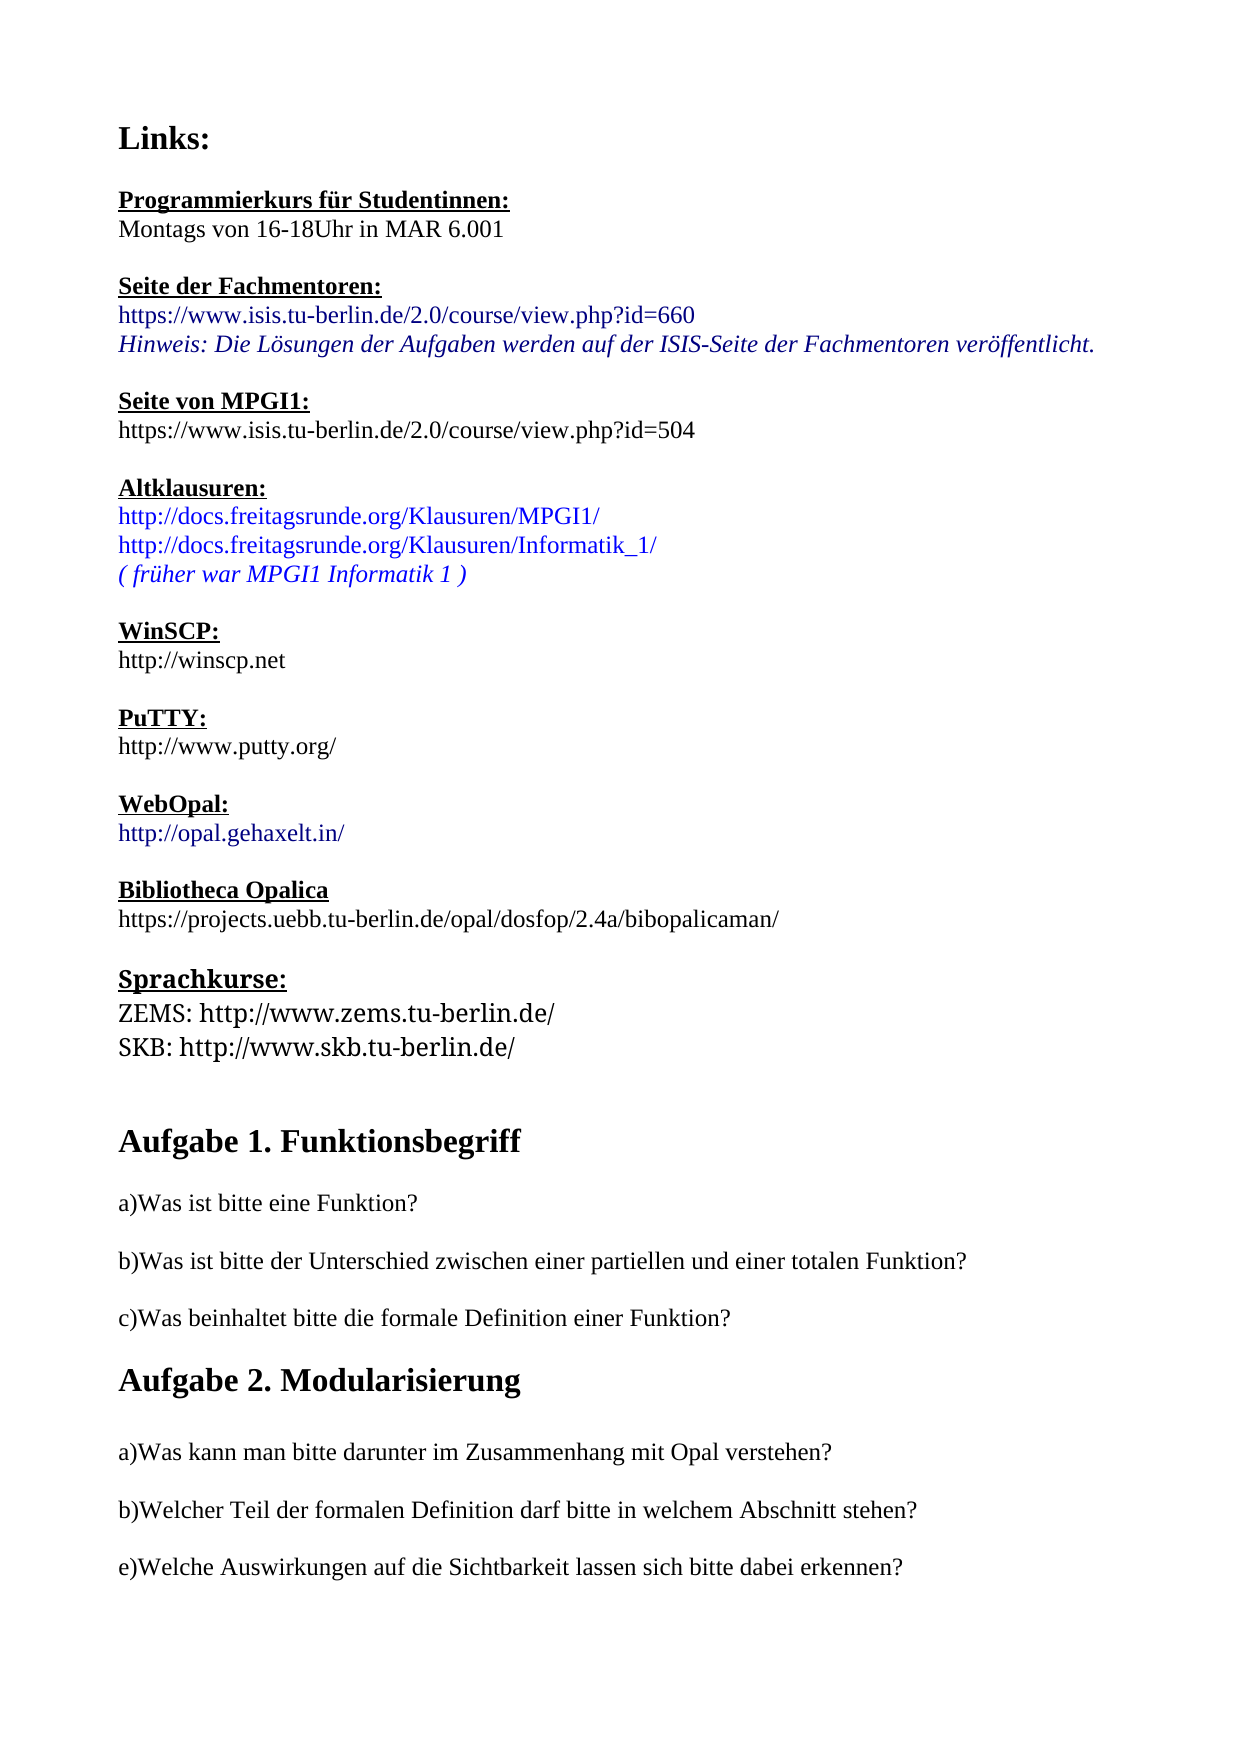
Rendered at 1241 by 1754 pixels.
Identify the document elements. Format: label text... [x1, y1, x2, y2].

text WebOpal: [118, 789, 1122, 818]
text b)Was ist bitte der Unterschied zwischen einer partiellen und einer totalen Funktion? [118, 1246, 1122, 1274]
text e)Welche Auswirkungen auf die Sichtbarkeit lassen sich bitte dabei erkennen? [118, 1552, 1122, 1581]
text Aufgabe 2. Modularisierung [118, 1361, 1122, 1399]
text a)Was ist bitte eine Funktion? [118, 1188, 1122, 1217]
text http://opal.gehaxelt.in/ [118, 818, 1122, 846]
text http://winscp.net [118, 645, 1122, 674]
text PuTTY: [118, 703, 1122, 731]
text a)Was kann man bitte darunter im Zusammenhang mit Opal verstehen? [118, 1437, 1122, 1466]
text Sprachkurse: [118, 961, 1122, 996]
text Programmierkurs für Studentinnen: [118, 185, 1122, 214]
text Bibliotheca Opalica [118, 875, 1122, 904]
text Montags von 16-18Uhr in MAR 6.001 [118, 214, 1122, 243]
text WinSCP: [118, 616, 1122, 645]
text c)Was beinhaltet bitte die formale Definition einer Funktion? [118, 1303, 1122, 1332]
text ( früher war MPGI1 Informatik 1 ) [118, 559, 1122, 588]
text SKB: http://www.skb.tu-berlin.de/ [118, 1029, 1122, 1064]
text Altklausuren: [118, 473, 1122, 501]
text Hinweis: Die Lösungen der Aufgaben werden auf der ISIS-Seite der Fachmentoren veröffentlicht. [118, 329, 1122, 358]
text https://www.isis.tu-berlin.de/2.0/course/view.php?id=660 [118, 300, 1122, 329]
text Aufgabe 1. Funktionsbegriff [118, 1121, 1122, 1159]
text Seite von MPGI1: [118, 386, 1122, 415]
text https://www.isis.tu-berlin.de/2.0/course/view.php?id=504 [118, 415, 1122, 444]
text Links: [118, 118, 1122, 156]
text https://projects.uebb.tu-berlin.de/opal/dosfop/2.4a/bibopalicaman/ [118, 904, 1122, 933]
text http://www.putty.org/ [118, 731, 1122, 760]
text b)Welcher Teil der formalen Definition darf bitte in welchem Abschnitt stehen? [118, 1495, 1122, 1524]
text http://docs.freitagsrunde.org/Klausuren/MPGI1/ [118, 501, 1122, 530]
text ZEMS: http://www.zems.tu-berlin.de/ [118, 996, 1122, 1029]
text Seite der Fachmentoren: [118, 271, 1122, 300]
text http://docs.freitagsrunde.org/Klausuren/Informatik_1/ [118, 530, 1122, 559]
